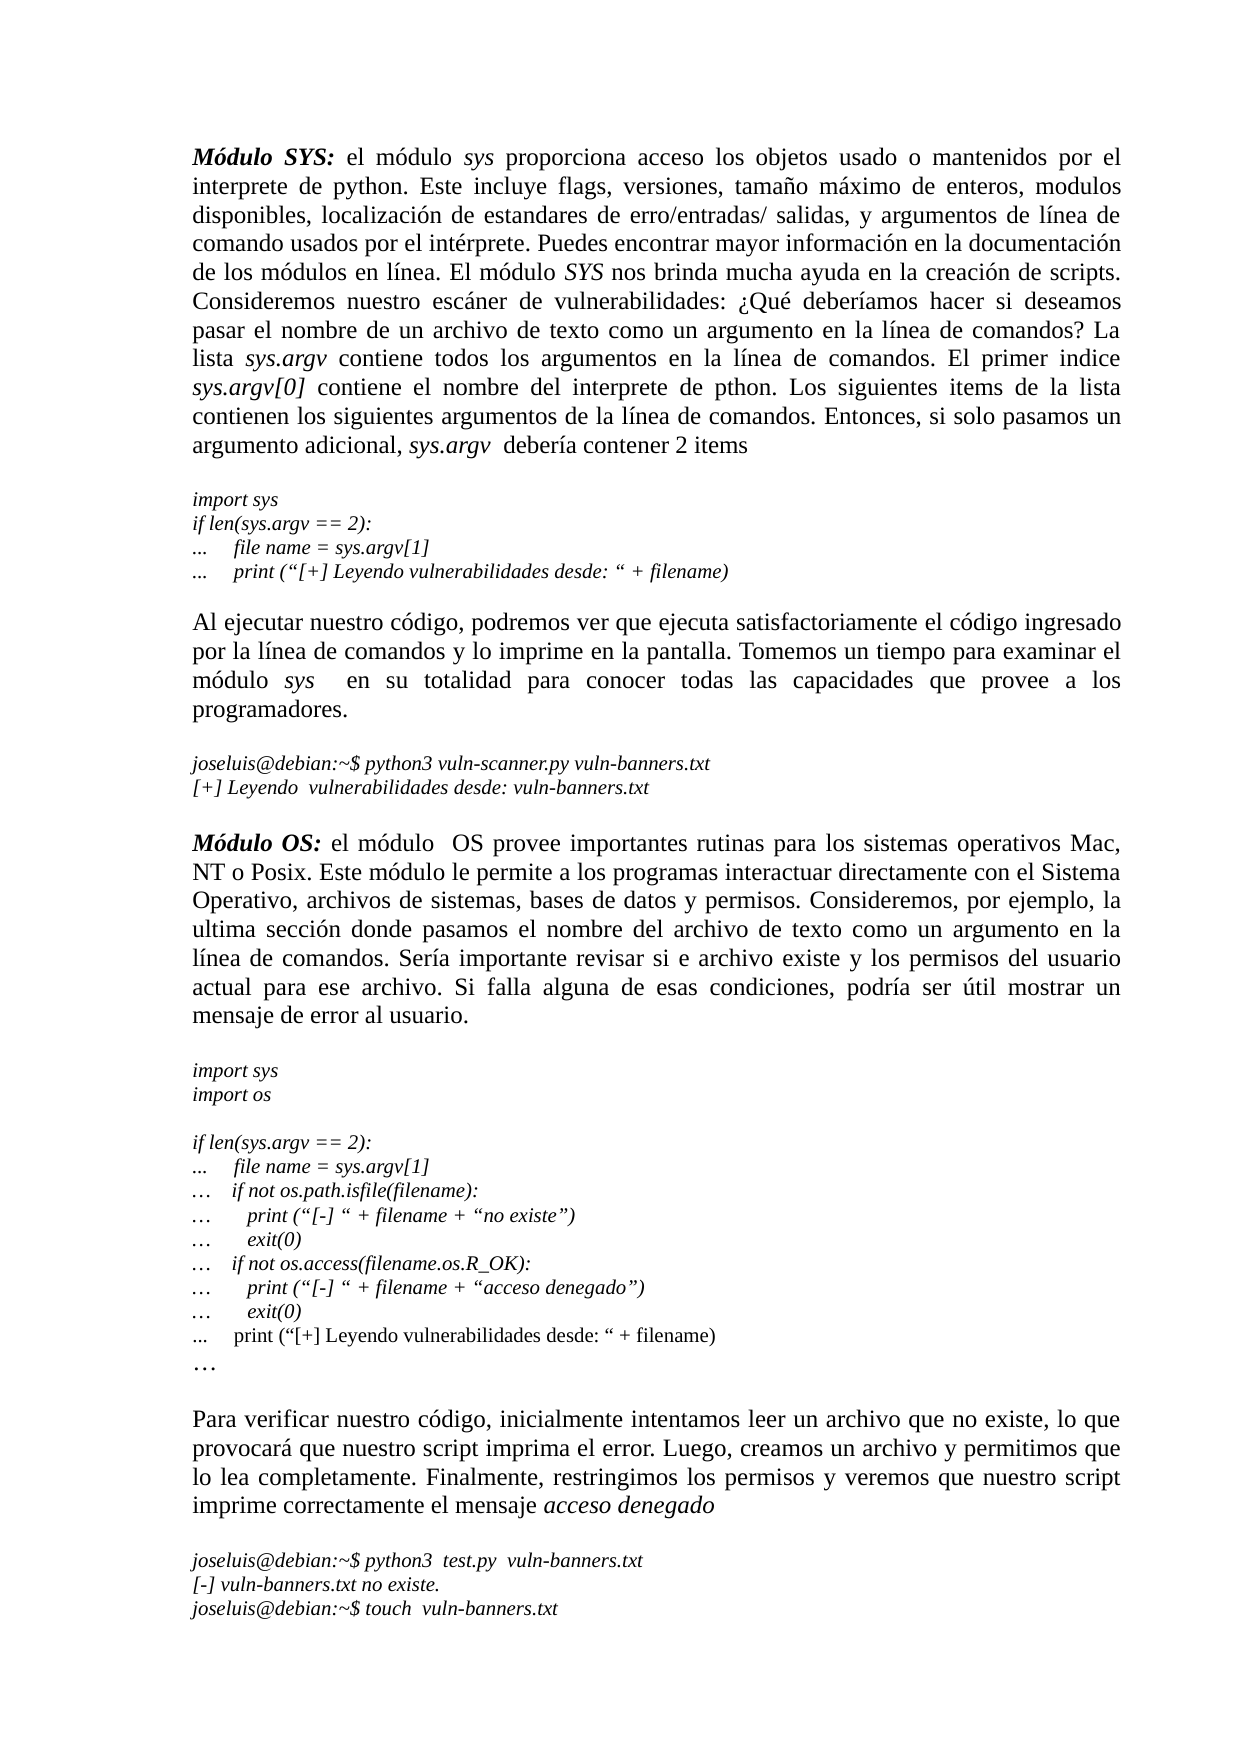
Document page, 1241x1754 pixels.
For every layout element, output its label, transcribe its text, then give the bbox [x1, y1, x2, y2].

text … print (“[-] “ + filename + “acceso denegado”) [192, 1275, 1122, 1299]
text import os [192, 1082, 1122, 1106]
text ... file name = sys.argv[1] [192, 535, 1122, 559]
text Al ejecutar nuestro código, podremos ver que ejecuta satisfactoriamente el código ingresado por la línea de comandos y lo imprime en la pantalla. Tomemos un tiempo para examinar el módulo sys en su totalidad para conocer todas las capacidades que provee a los programadores. [192, 607, 1122, 722]
text … [192, 1347, 1122, 1376]
text … exit(0) [192, 1299, 1122, 1323]
text ... print (“[+] Leyendo vulnerabilidades desde: “ + filename) [192, 559, 1122, 583]
text joseluis@debian:~$ python3 test.py vuln-banners.txt [192, 1548, 1122, 1572]
text [+] Leyendo vulnerabilidades desde: vuln-banners.txt [192, 775, 1122, 799]
text joseluis@debian:~$ python3 vuln-scanner.py vuln-banners.txt [192, 751, 1122, 775]
text joseluis@debian:~$ touch vuln-banners.txt [192, 1596, 1122, 1620]
text ... file name = sys.argv[1] [192, 1154, 1122, 1178]
text import sys [192, 1058, 1122, 1082]
text import sys [192, 487, 1122, 511]
text Módulo SYS: el módulo sys proporciona acceso los objetos usado o mantenidos por el interprete de python. Este incluye flags, versiones, tamaño máximo de enteros, modulos disponibles, localización de estandares de erro/entradas/ salidas, y argumentos de línea de comando usados por el intérprete. Puedes encontrar mayor información en la documentación de los módulos en línea. El módulo SYS nos brinda mucha ayuda en la creación de scripts. Consideremos nuestro escáner de vulnerabilidades: ¿Qué deberíamos hacer si deseamos pasar el nombre de un archivo de texto como un argumento en la línea de comandos? La lista sys.argv contiene todos los argumentos en la línea de comandos. El primer indice sys.argv[0] contiene el nombre del interprete de pthon. Los siguientes items de la lista contienen los siguientes argumentos de la línea de comandos. Entonces, si solo pasamos un argumento adicional, sys.argv debería contener 2 items [192, 142, 1122, 458]
text Módulo OS: el módulo OS provee importantes rutinas para los sistemas operativos Mac, NT o Posix. Este módulo le permite a los programas interactuar directamente con el Sistema Operativo, archivos de sistemas, bases de datos y permisos. Consideremos, por ejemplo, la ultima sección donde pasamos el nombre del archivo de texto como un argumento en la línea de comandos. Sería importante revisar si e archivo existe y los permisos del usuario actual para ese archivo. Si falla alguna de esas condiciones, podría ser útil mostrar un mensaje de error al usuario. [192, 828, 1122, 1029]
text [-] vuln-banners.txt no existe. [192, 1572, 1122, 1596]
text … print (“[-] “ + filename + “no existe”) [192, 1202, 1122, 1227]
text if len(sys.argv == 2): [192, 1130, 1122, 1154]
text … if not os.path.isfile(filename): [192, 1178, 1122, 1202]
text Para verificar nuestro código, inicialmente intentamos leer un archivo que no existe, lo que provocará que nuestro script imprima el error. Luego, creamos un archivo y permitimos que lo lea completamente. Finalmente, restringimos los permisos y veremos que nuestro script imprime correctamente el mensaje acceso denegado [192, 1404, 1122, 1519]
text … exit(0) [192, 1227, 1122, 1251]
text … if not os.access(filename.os.R_OK): [192, 1251, 1122, 1275]
text ... print (“[+] Leyendo vulnerabilidades desde: “ + filename) [192, 1323, 1122, 1347]
text if len(sys.argv == 2): [192, 511, 1122, 535]
